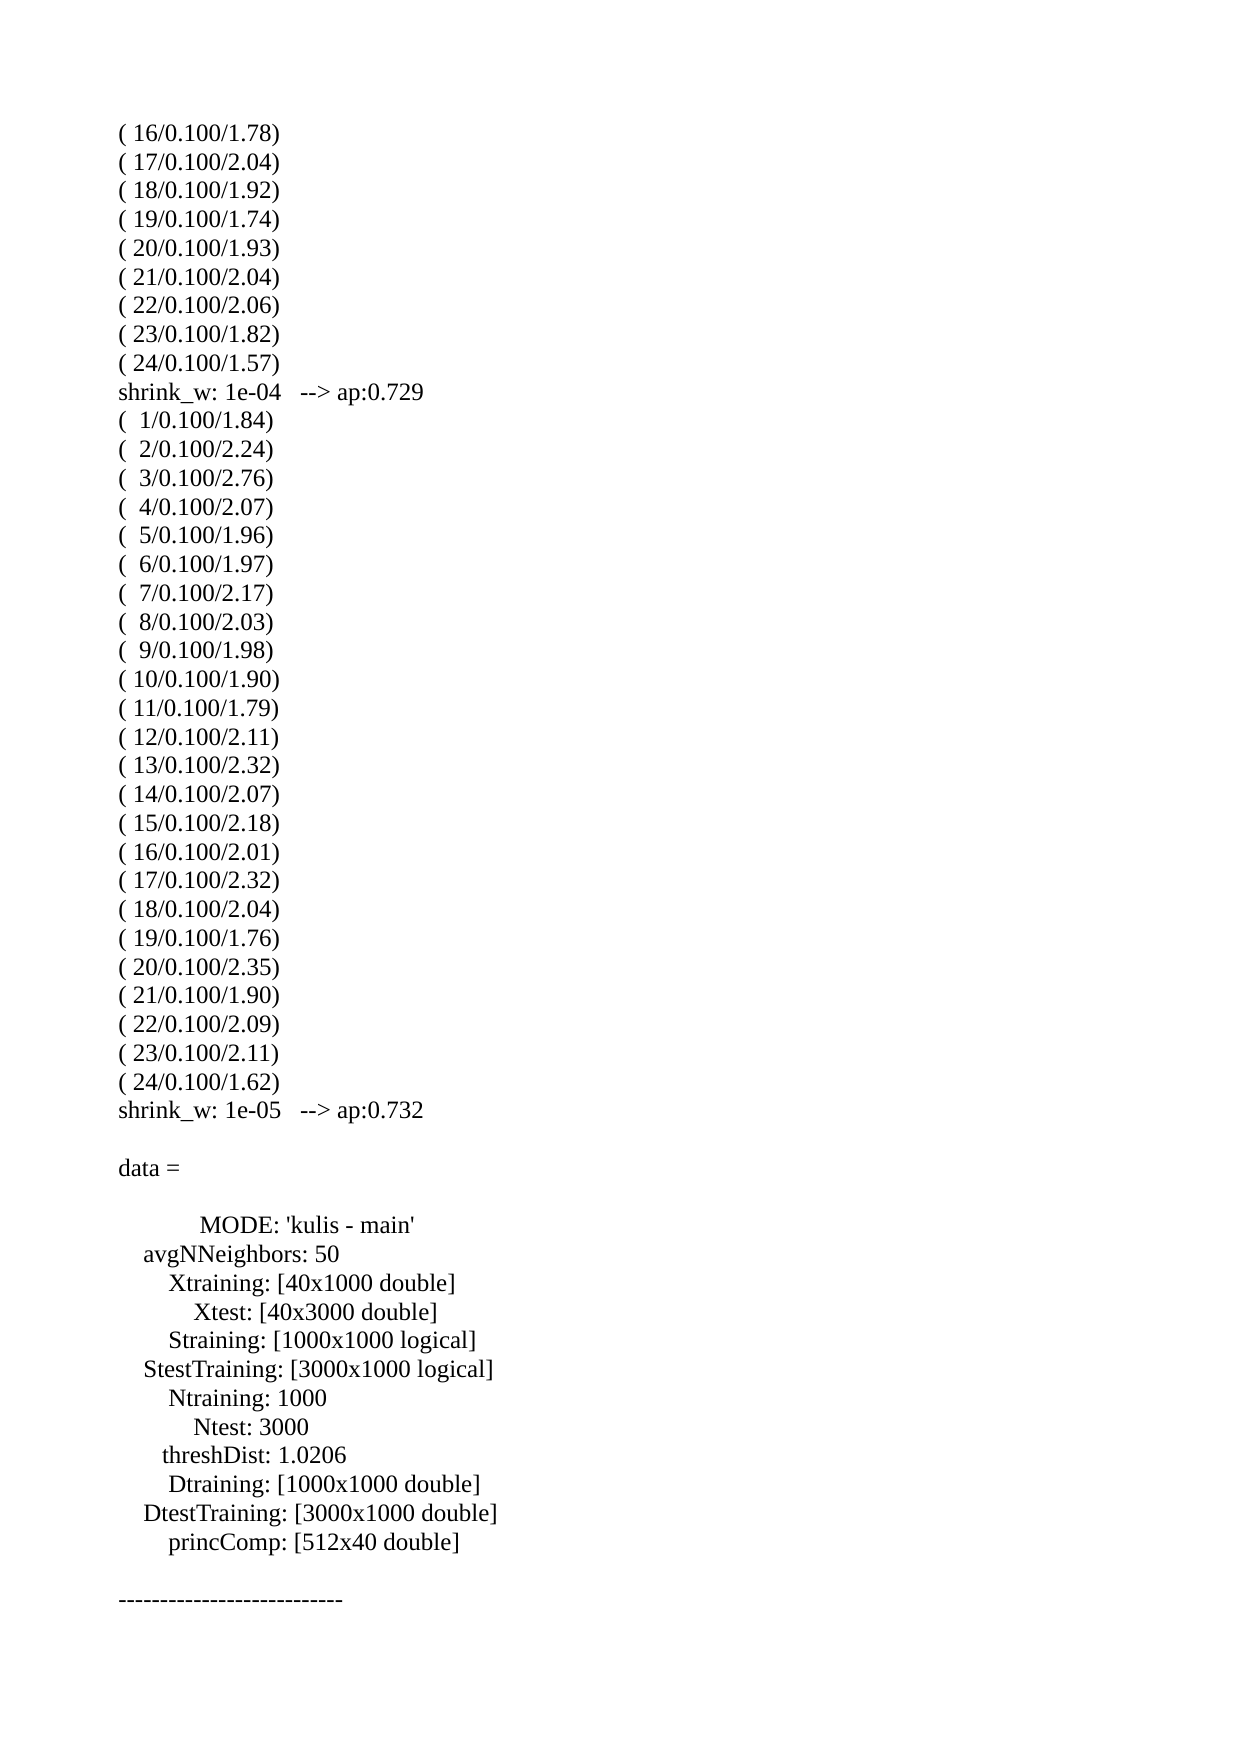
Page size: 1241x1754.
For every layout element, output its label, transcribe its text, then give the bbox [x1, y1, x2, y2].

text ( 11/0.100/1.79) [118, 693, 1122, 722]
text ( 21/0.100/1.90) [118, 981, 1122, 1009]
text ( 14/0.100/2.07) [118, 779, 1122, 808]
text ( 12/0.100/2.11) [118, 722, 1122, 751]
text ( 8/0.100/2.03) [118, 607, 1122, 636]
text ( 18/0.100/1.92) [118, 176, 1122, 204]
text ( 23/0.100/1.82) [118, 319, 1122, 348]
text ( 6/0.100/1.97) [118, 549, 1122, 578]
text ( 20/0.100/2.35) [118, 952, 1122, 981]
text ( 13/0.100/2.32) [118, 751, 1122, 779]
text Straining: [1000x1000 logical] [118, 1326, 1122, 1354]
text threshDist: 1.0206 [118, 1441, 1122, 1469]
text avgNNeighbors: 50 [118, 1239, 1122, 1268]
text Xtraining: [40x1000 double] [118, 1268, 1122, 1297]
text ( 16/0.100/1.78) [118, 118, 1122, 147]
text ( 23/0.100/2.11) [118, 1038, 1122, 1067]
text ( 5/0.100/1.96) [118, 521, 1122, 549]
text ( 20/0.100/1.93) [118, 233, 1122, 262]
text --------------------------- [118, 1584, 1122, 1613]
text shrink_w: 1e-04 --> ap:0.729 [118, 377, 1122, 406]
text ( 3/0.100/2.76) [118, 463, 1122, 492]
text ( 4/0.100/2.07) [118, 492, 1122, 521]
text princComp: [512x40 double] [118, 1527, 1122, 1556]
text StestTraining: [3000x1000 logical] [118, 1354, 1122, 1383]
text ( 22/0.100/2.06) [118, 291, 1122, 319]
text ( 9/0.100/1.98) [118, 636, 1122, 664]
text ( 7/0.100/2.17) [118, 578, 1122, 607]
text Ntraining: 1000 [118, 1383, 1122, 1412]
text Xtest: [40x3000 double] [118, 1297, 1122, 1326]
text DtestTraining: [3000x1000 double] [118, 1498, 1122, 1527]
text ( 24/0.100/1.62) [118, 1067, 1122, 1096]
text data = [118, 1153, 1122, 1182]
text shrink_w: 1e-05 --> ap:0.732 [118, 1096, 1122, 1124]
text ( 21/0.100/2.04) [118, 262, 1122, 291]
text MODE: 'kulis - main' [118, 1211, 1122, 1239]
text ( 17/0.100/2.32) [118, 866, 1122, 894]
text ( 19/0.100/1.76) [118, 923, 1122, 952]
text ( 17/0.100/2.04) [118, 147, 1122, 176]
text ( 10/0.100/1.90) [118, 664, 1122, 693]
text ( 1/0.100/1.84) [118, 406, 1122, 434]
text ( 2/0.100/2.24) [118, 434, 1122, 463]
text Dtraining: [1000x1000 double] [118, 1469, 1122, 1498]
text Ntest: 3000 [118, 1412, 1122, 1441]
text ( 18/0.100/2.04) [118, 894, 1122, 923]
text ( 16/0.100/2.01) [118, 837, 1122, 866]
text ( 19/0.100/1.74) [118, 204, 1122, 233]
text ( 22/0.100/2.09) [118, 1009, 1122, 1038]
text ( 15/0.100/2.18) [118, 808, 1122, 837]
text ( 24/0.100/1.57) [118, 348, 1122, 377]
